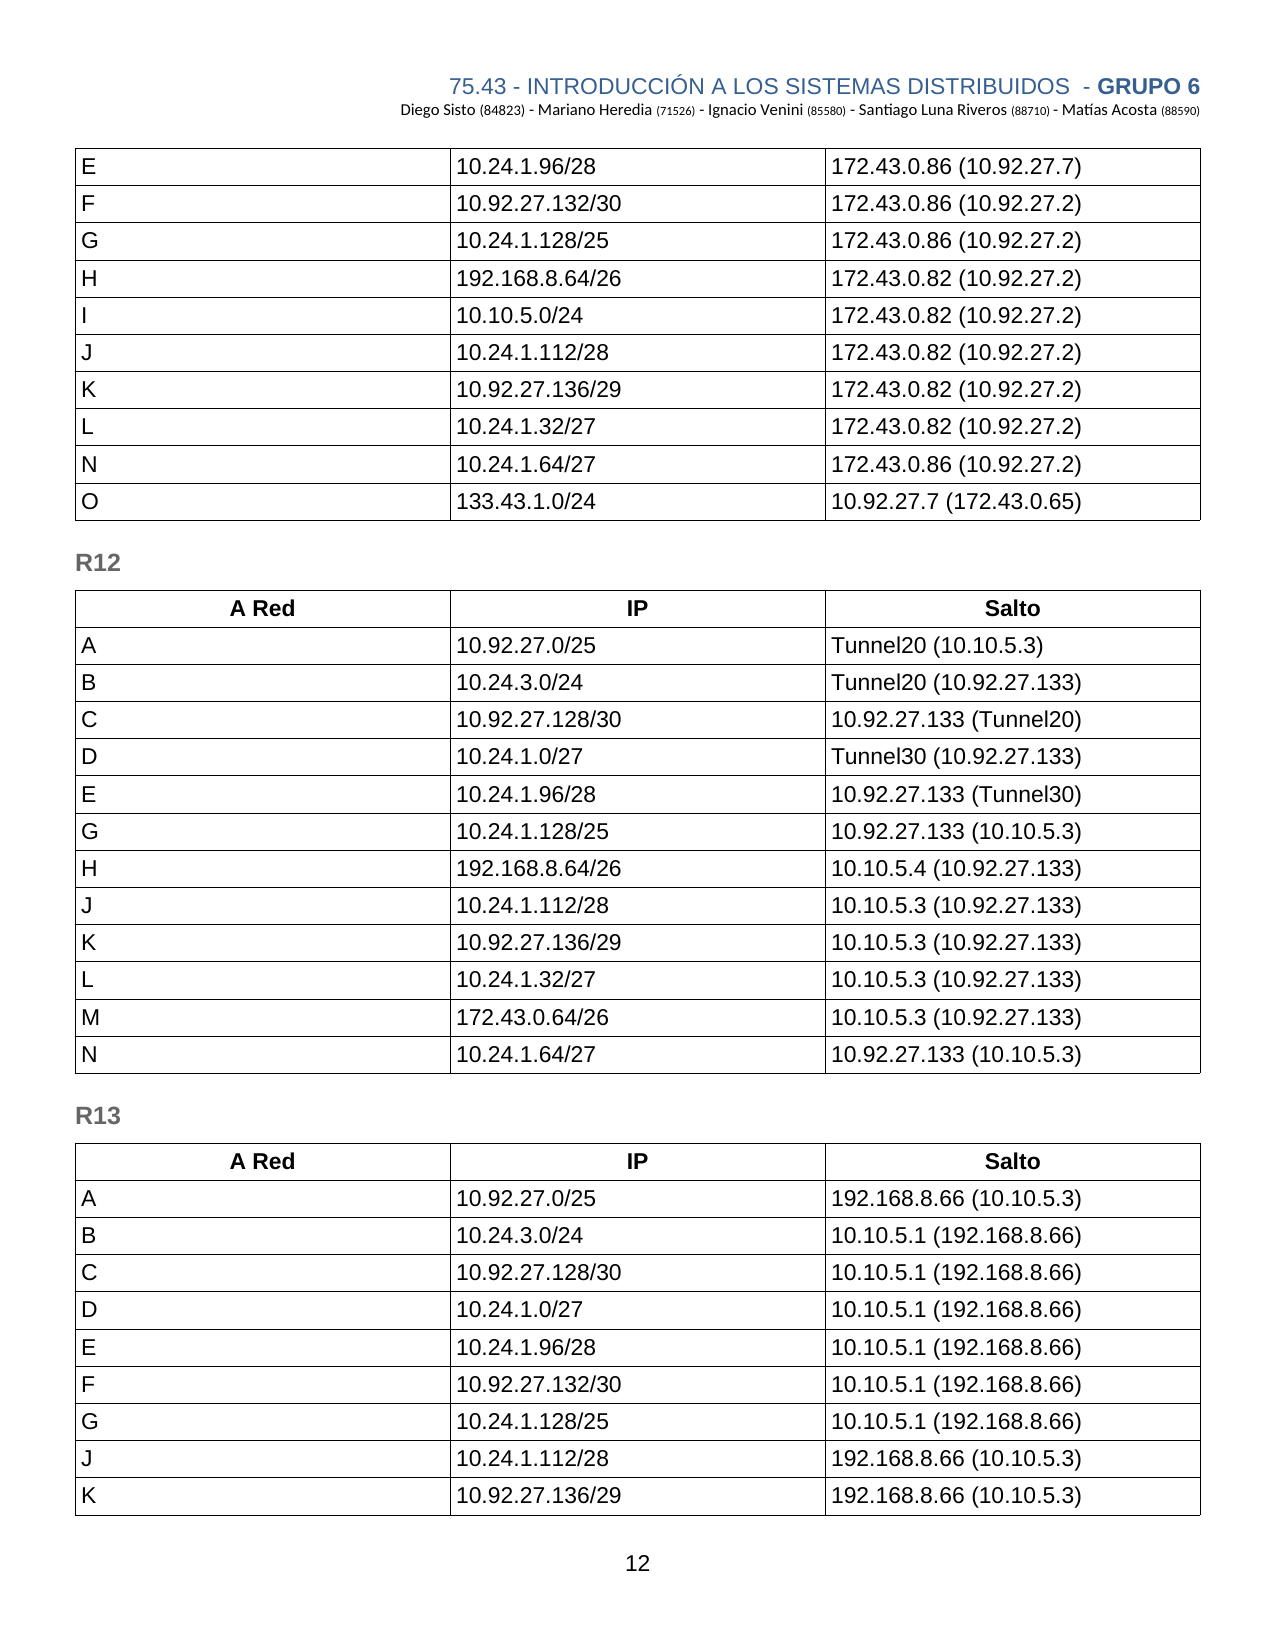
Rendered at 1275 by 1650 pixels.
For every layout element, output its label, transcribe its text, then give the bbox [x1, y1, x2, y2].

table_cell 10.92.27.128/30 [451, 1255, 825, 1291]
table_cell K [76, 372, 450, 408]
table_cell 10.92.27.136/29 [451, 925, 825, 961]
table_cell 10.10.5.3 (10.92.27.133) [826, 1000, 1200, 1036]
table_cell 10.10.5.3 (10.92.27.133) [826, 888, 1200, 924]
table_cell 10.92.27.128/30 [451, 702, 825, 738]
table_cell A [76, 1181, 450, 1217]
table_cell 172.43.0.82 (10.92.27.2) [826, 372, 1200, 408]
table_cell 172.43.0.82 (10.92.27.2) [826, 261, 1200, 297]
table_cell 10.10.5.1 (192.168.8.66) [826, 1218, 1200, 1254]
table_cell N [76, 446, 450, 483]
table_cell 10.24.1.96/28 [451, 776, 825, 813]
table_cell 10.92.27.133 (10.10.5.3) [826, 814, 1200, 850]
table_cell 10.24.1.64/27 [451, 1037, 825, 1073]
table_header IP [451, 591, 825, 627]
table_cell 10.24.1.128/25 [451, 223, 825, 259]
table_cell 172.43.0.86 (10.92.27.2) [826, 223, 1200, 259]
table_cell 133.43.1.0/24 [451, 484, 825, 520]
table_cell C [76, 702, 450, 738]
table_header A Red [76, 591, 450, 627]
table_cell G [76, 814, 450, 850]
table_cell 10.24.1.128/25 [451, 814, 825, 850]
table_cell 192.168.8.64/26 [451, 261, 825, 297]
table_cell D [76, 739, 450, 775]
table_cell B [76, 1218, 450, 1254]
table_cell I [76, 298, 450, 334]
table_cell B [76, 665, 450, 701]
table_cell Tunnel30 (10.92.27.133) [826, 739, 1200, 775]
table_cell 172.43.0.86 (10.92.27.2) [826, 186, 1200, 222]
table_cell 10.92.27.132/30 [451, 1367, 825, 1403]
table_cell 10.92.27.136/29 [451, 1478, 825, 1514]
table_cell 10.92.27.7 (172.43.0.65) [826, 484, 1200, 520]
table_cell 192.168.8.66 (10.10.5.3) [826, 1441, 1200, 1477]
table_cell 10.24.1.64/27 [451, 446, 825, 483]
table_cell A [76, 628, 450, 664]
table_header A Red [76, 1144, 450, 1180]
table_cell F [76, 186, 450, 222]
table_cell 10.92.27.133 (Tunnel30) [826, 776, 1200, 813]
table_cell G [76, 1404, 450, 1440]
table_cell 10.92.27.132/30 [451, 186, 825, 222]
table_cell 10.24.3.0/24 [451, 665, 825, 701]
table_cell 172.43.0.64/26 [451, 1000, 825, 1036]
table_cell 10.92.27.133 (10.10.5.3) [826, 1037, 1200, 1073]
table_cell J [76, 335, 450, 371]
table_cell 192.168.8.64/26 [451, 851, 825, 887]
table_cell 10.10.5.1 (192.168.8.66) [826, 1404, 1200, 1440]
table_cell O [76, 484, 450, 520]
table_cell 172.43.0.86 (10.92.27.7) [826, 149, 1200, 185]
table_cell 10.10.5.0/24 [451, 298, 825, 334]
table_header Salto [826, 591, 1200, 627]
table_cell 10.24.1.0/27 [451, 1292, 825, 1328]
table_cell 10.10.5.3 (10.92.27.133) [826, 925, 1200, 961]
table_cell 10.10.5.1 (192.168.8.66) [826, 1292, 1200, 1328]
table_cell E [76, 1330, 450, 1366]
table_cell G [76, 223, 450, 259]
table_cell 192.168.8.66 (10.10.5.3) [826, 1181, 1200, 1217]
table_cell 10.10.5.1 (192.168.8.66) [826, 1367, 1200, 1403]
table_cell H [76, 261, 450, 297]
table_cell J [76, 888, 450, 924]
subtitle R13 [75, 1102, 1200, 1130]
table_cell 172.43.0.86 (10.92.27.2) [826, 446, 1200, 483]
table_cell 172.43.0.82 (10.92.27.2) [826, 335, 1200, 371]
table_cell H [76, 851, 450, 887]
table_cell J [76, 1441, 450, 1477]
table_cell C [76, 1255, 450, 1291]
table_cell D [76, 1292, 450, 1328]
table_cell L [76, 962, 450, 998]
table_cell 10.24.1.32/27 [451, 962, 825, 998]
table_cell 10.24.1.112/28 [451, 1441, 825, 1477]
table_cell 10.24.3.0/24 [451, 1218, 825, 1254]
table_cell 10.10.5.1 (192.168.8.66) [826, 1330, 1200, 1366]
table_cell 10.24.1.112/28 [451, 335, 825, 371]
table_cell 10.24.1.128/25 [451, 1404, 825, 1440]
table_cell 10.24.1.112/28 [451, 888, 825, 924]
table_cell 10.24.1.32/27 [451, 409, 825, 445]
table_cell L [76, 409, 450, 445]
table_cell 10.10.5.1 (192.168.8.66) [826, 1255, 1200, 1291]
table_cell Tunnel20 (10.92.27.133) [826, 665, 1200, 701]
subtitle R12 [75, 549, 1200, 577]
table_header Salto [826, 1144, 1200, 1180]
table_cell 10.24.1.96/28 [451, 149, 825, 185]
table_cell E [76, 149, 450, 185]
table_cell 10.10.5.4 (10.92.27.133) [826, 851, 1200, 887]
table_cell 10.24.1.0/27 [451, 739, 825, 775]
table_cell 172.43.0.82 (10.92.27.2) [826, 298, 1200, 334]
table_header IP [451, 1144, 825, 1180]
table_cell 10.10.5.3 (10.92.27.133) [826, 962, 1200, 998]
table_cell F [76, 1367, 450, 1403]
table_cell 10.92.27.136/29 [451, 372, 825, 408]
table_cell N [76, 1037, 450, 1073]
table_cell 10.24.1.96/28 [451, 1330, 825, 1366]
table_cell K [76, 925, 450, 961]
table_cell Tunnel20 (10.10.5.3) [826, 628, 1200, 664]
table_cell 192.168.8.66 (10.10.5.3) [826, 1478, 1200, 1514]
table_cell 10.92.27.0/25 [451, 628, 825, 664]
table_cell 10.92.27.133 (Tunnel20) [826, 702, 1200, 738]
table_cell M [76, 1000, 450, 1036]
table_cell E [76, 776, 450, 813]
table_cell K [76, 1478, 450, 1514]
table_cell 10.92.27.0/25 [451, 1181, 825, 1217]
table_cell 172.43.0.82 (10.92.27.2) [826, 409, 1200, 445]
